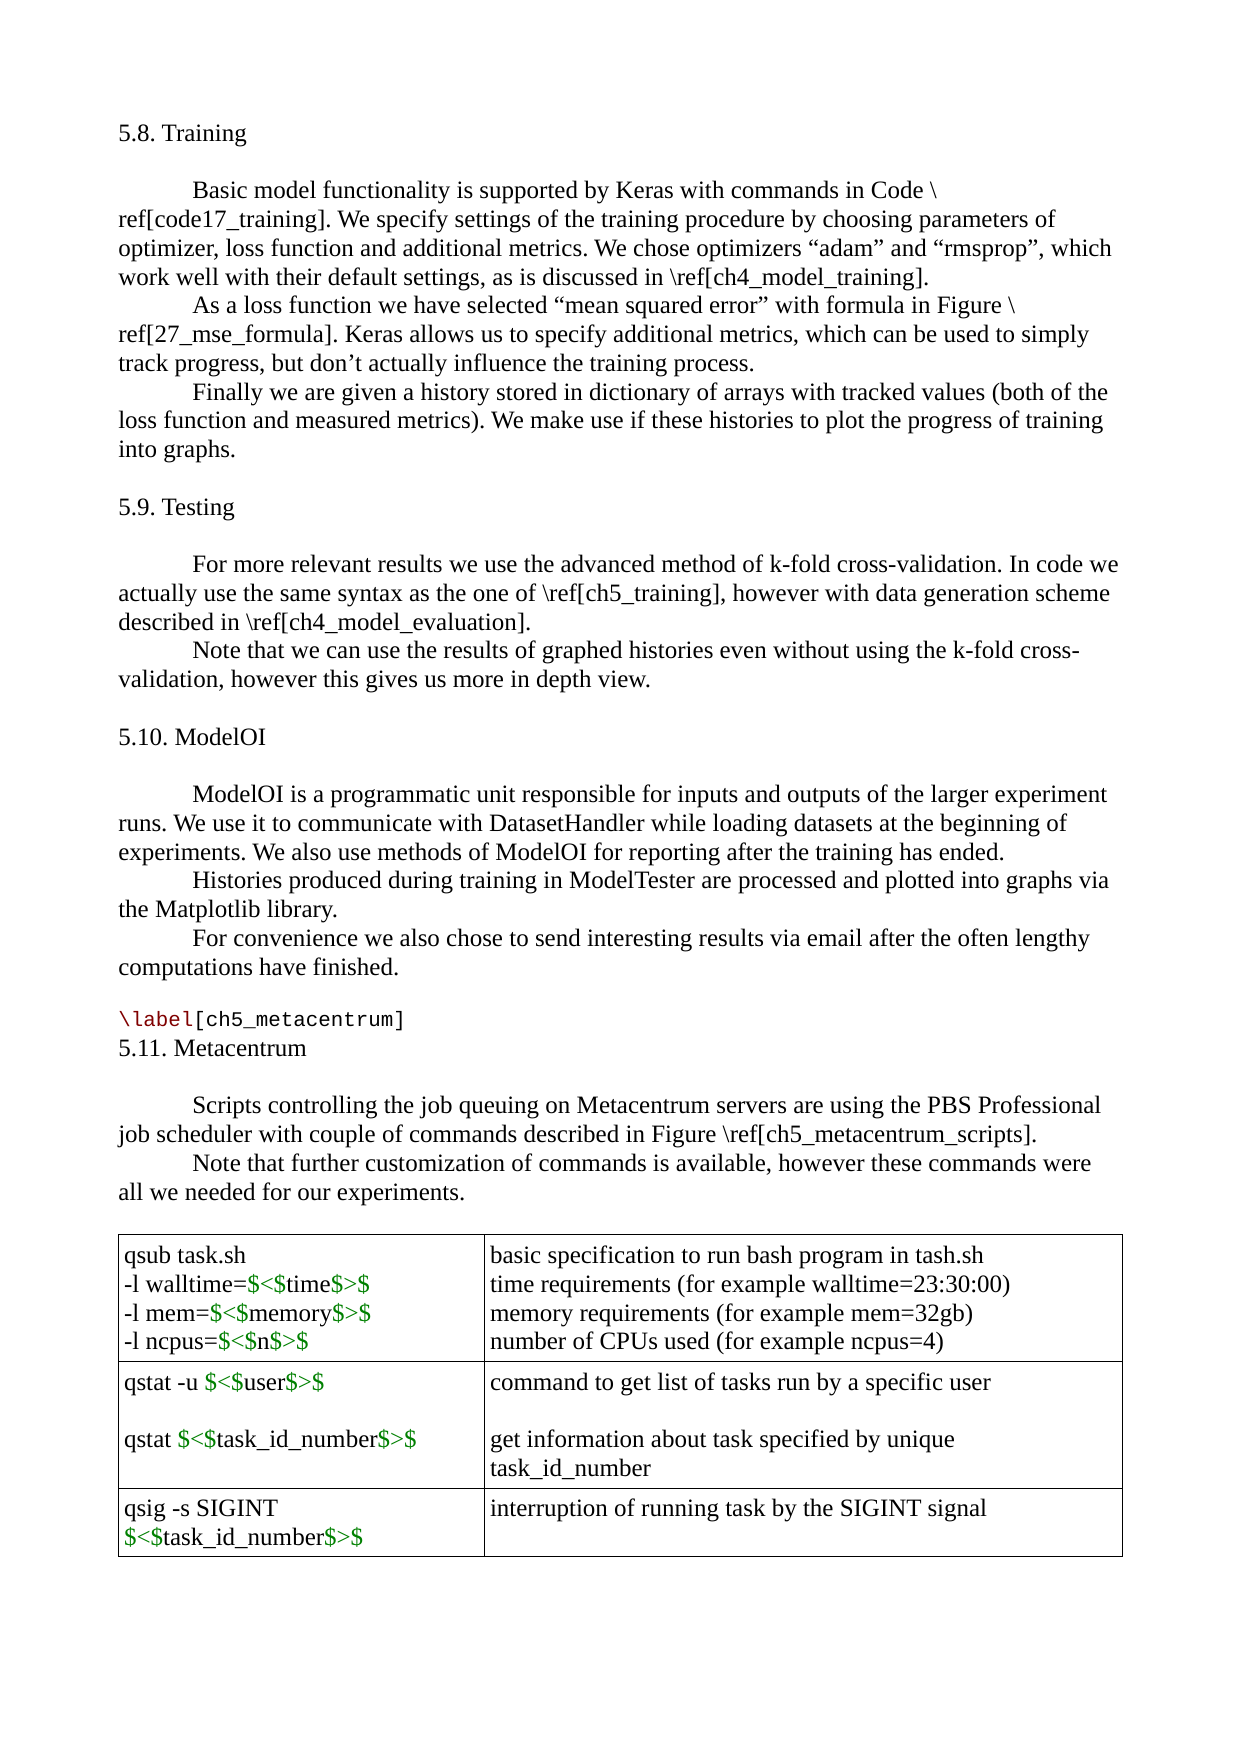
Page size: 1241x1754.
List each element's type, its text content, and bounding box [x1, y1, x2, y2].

text 5.8. Training [118, 118, 1122, 147]
table_cell command to get list of tasks run by a specific user get information about task specified by unique task_id_number [485, 1362, 1122, 1487]
text Finally we are given a history stored in dictionary of arrays with tracked values (both of the loss function and measured metrics). We make use if these histories to plot the progress of training into graphs. [118, 377, 1122, 463]
table_cell qstat -u $<$user$>$ qstat $<$task_id_number$>$ [119, 1362, 484, 1487]
text Note that further customization of commands is available, however these commands were all we needed for our experiments. [118, 1148, 1122, 1206]
text For convenience we also chose to send interesting results via email after the often lengthy computations have finished. [118, 923, 1122, 981]
text Scripts controlling the job queuing on Metacentrum servers are using the PBS Professional job scheduler with couple of commands described in Figure \ref[ch5_metacentrum_scripts]. [118, 1091, 1122, 1148]
text Basic model functionality is supported by Keras with commands in Code \ref[code17_training]. We specify settings of the training procedure by choosing parameters of optimizer, loss function and additional metrics. We chose optimizers “adam” and “rmsprop”, which work well with their default settings, as is discussed in \ref[ch4_model_training]. [118, 176, 1122, 291]
text 5.10. ModelOI [118, 722, 1122, 751]
text 5.9. Testing [118, 492, 1122, 521]
text \label[ch5_metacentrum] [118, 1009, 1122, 1033]
table_cell qsig -s SIGINT $<$task_id_number$>$ [119, 1489, 484, 1556]
table_cell interruption of running task by the SIGINT signal [485, 1489, 1122, 1556]
table_header basic specification to run bash program in tash.sh time requirements (for example walltime=23:30:00) memory requirements (for example mem=32gb) number of CPUs used (for example ncpus=4) [485, 1235, 1122, 1361]
text As a loss function we have selected “mean squared error” with formula in Figure \ref[27_mse_formula]. Keras allows us to specify additional metrics, which can be used to simply track progress, but don’t actually influence the training process. [118, 291, 1122, 377]
text ModelOI is a programmatic unit responsible for inputs and outputs of the larger experiment runs. We use it to communicate with DatasetHandler while loading datasets at the beginning of experiments. We also use methods of ModelOI for reporting after the training has ended. [118, 779, 1122, 866]
text Histories produced during training in ModelTester are processed and plotted into graphs via the Matplotlib library. [118, 866, 1122, 923]
text 5.11. Metacentrum [118, 1033, 1122, 1062]
text Note that we can use the results of graphed histories even without using the k-fold cross-validation, however this gives us more in depth view. [118, 636, 1122, 693]
table_header qsub task.sh -l walltime=$<$time$>$ -l mem=$<$memory$>$ -l ncpus=$<$n$>$ [119, 1235, 484, 1361]
text For more relevant results we use the advanced method of k-fold cross-validation. In code we actually use the same syntax as the one of \ref[ch5_training], however with data generation scheme described in \ref[ch4_model_evaluation]. [118, 549, 1122, 636]
